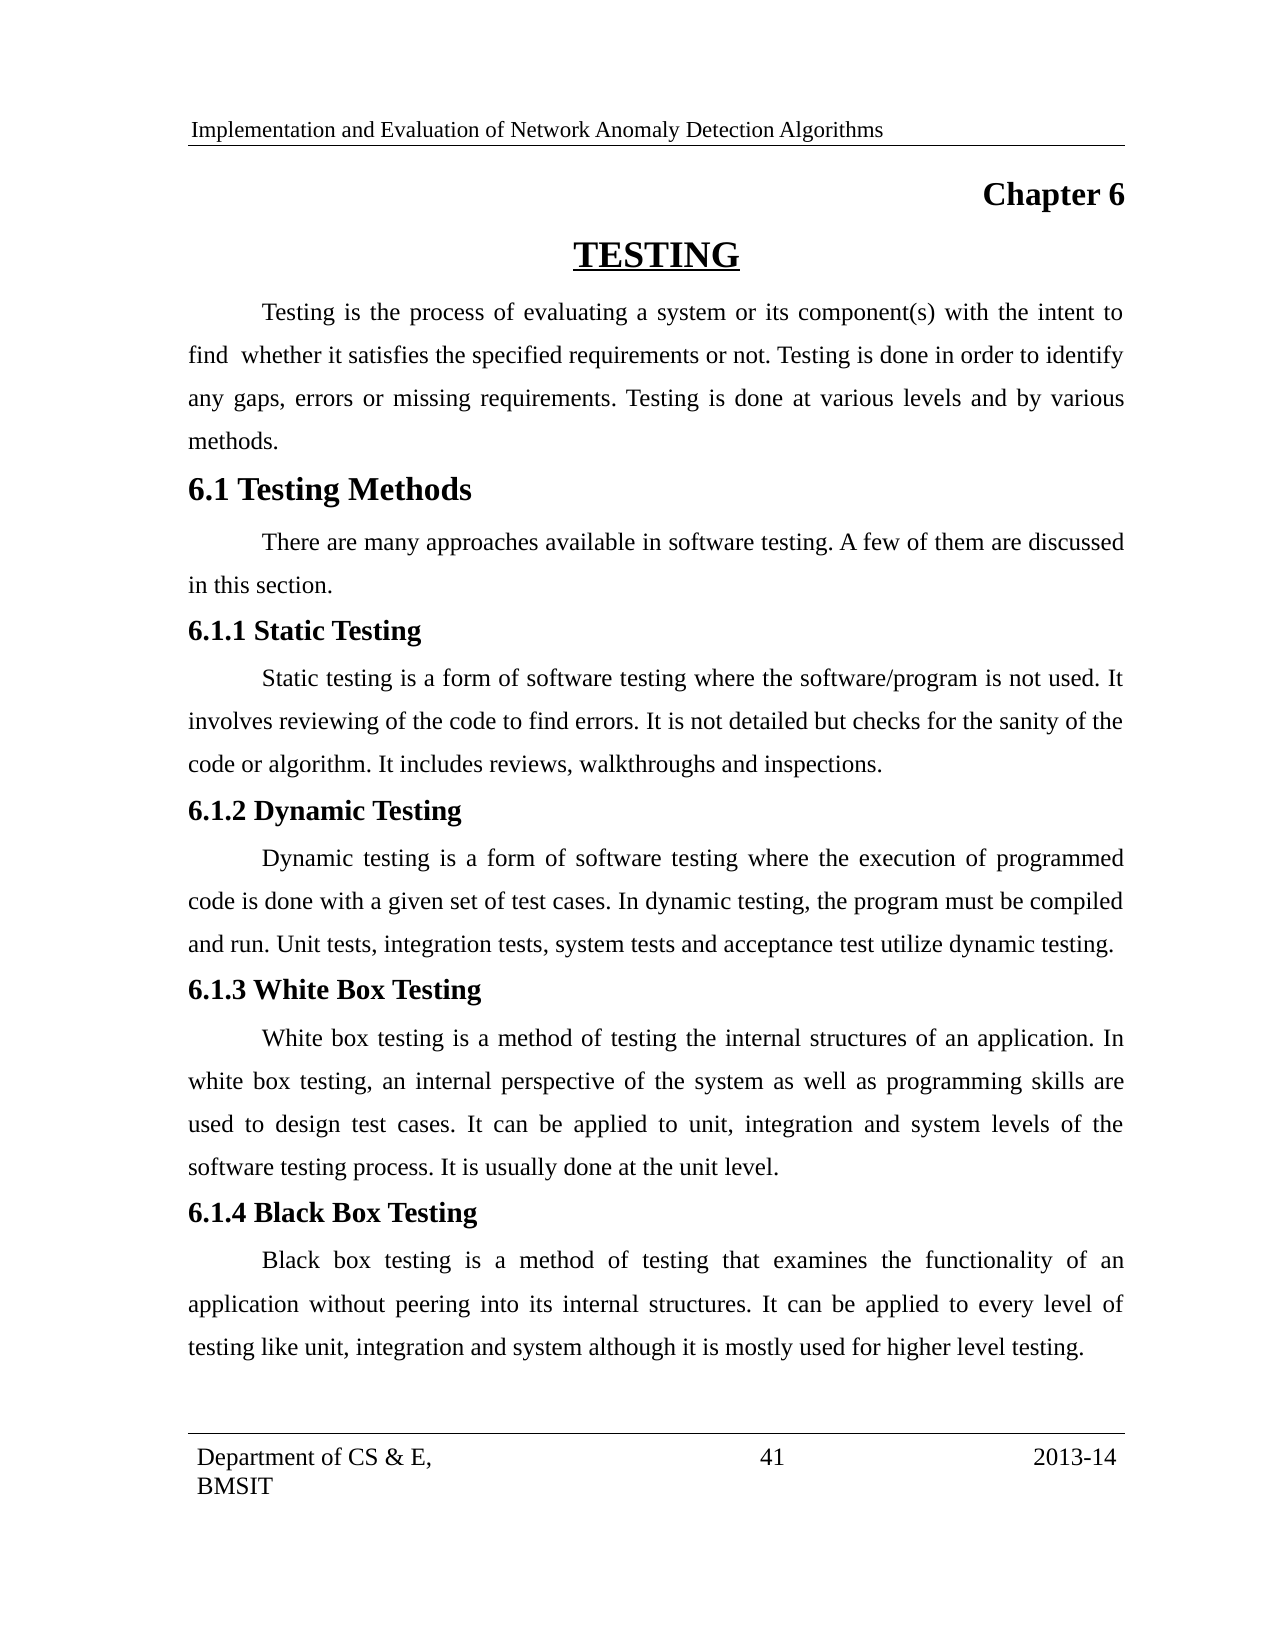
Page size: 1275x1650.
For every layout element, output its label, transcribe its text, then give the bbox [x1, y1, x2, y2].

text Static testing is a form of software testing where the software/program is not used. It involves reviewing of the code to find errors. It is not detailed but checks for the sanity of the code or algorithm. It includes reviews, walkthroughs and inspections. [188, 663, 1125, 778]
subtitle 6.1.3 White Box Testing [188, 972, 1125, 1006]
text Dynamic testing is a form of software testing where the execution of programmed code is done with a given set of test cases. In dynamic testing, the program must be compiled and run. Unit tests, integration tests, system tests and acceptance test utilize dynamic testing. [188, 843, 1125, 958]
subtitle 6.1.4 Black Box Testing [188, 1195, 1125, 1229]
text Black box testing is a method of testing that examines the functionality of an application without peering into its internal structures. It can be applied to every level of testing like unit, integration and system although it is mostly used for higher level testing. [188, 1246, 1125, 1361]
subtitle 6.1.1 Static Testing [188, 613, 1125, 647]
text Testing is the process of evaluating a system or its component(s) with the intent to find whether it satisfies the specified requirements or not. Testing is done in order to identify any gaps, errors or missing requirements. Testing is done at various levels and by various methods. [188, 297, 1125, 455]
text Chapter 6 [188, 174, 1125, 213]
subtitle 6.1 Testing Methods [188, 469, 1125, 508]
title TESTING [188, 232, 1125, 275]
text There are many approaches available in software testing. A few of them are discussed in this section. [188, 527, 1125, 599]
subtitle 6.1.2 Dynamic Testing [188, 793, 1125, 826]
text White box testing is a method of testing the internal structures of an application. In white box testing, an internal perspective of the system as well as programming skills are used to design test cases. It can be applied to unit, integration and system levels of the software testing process. It is usually done at the unit level. [188, 1023, 1125, 1181]
